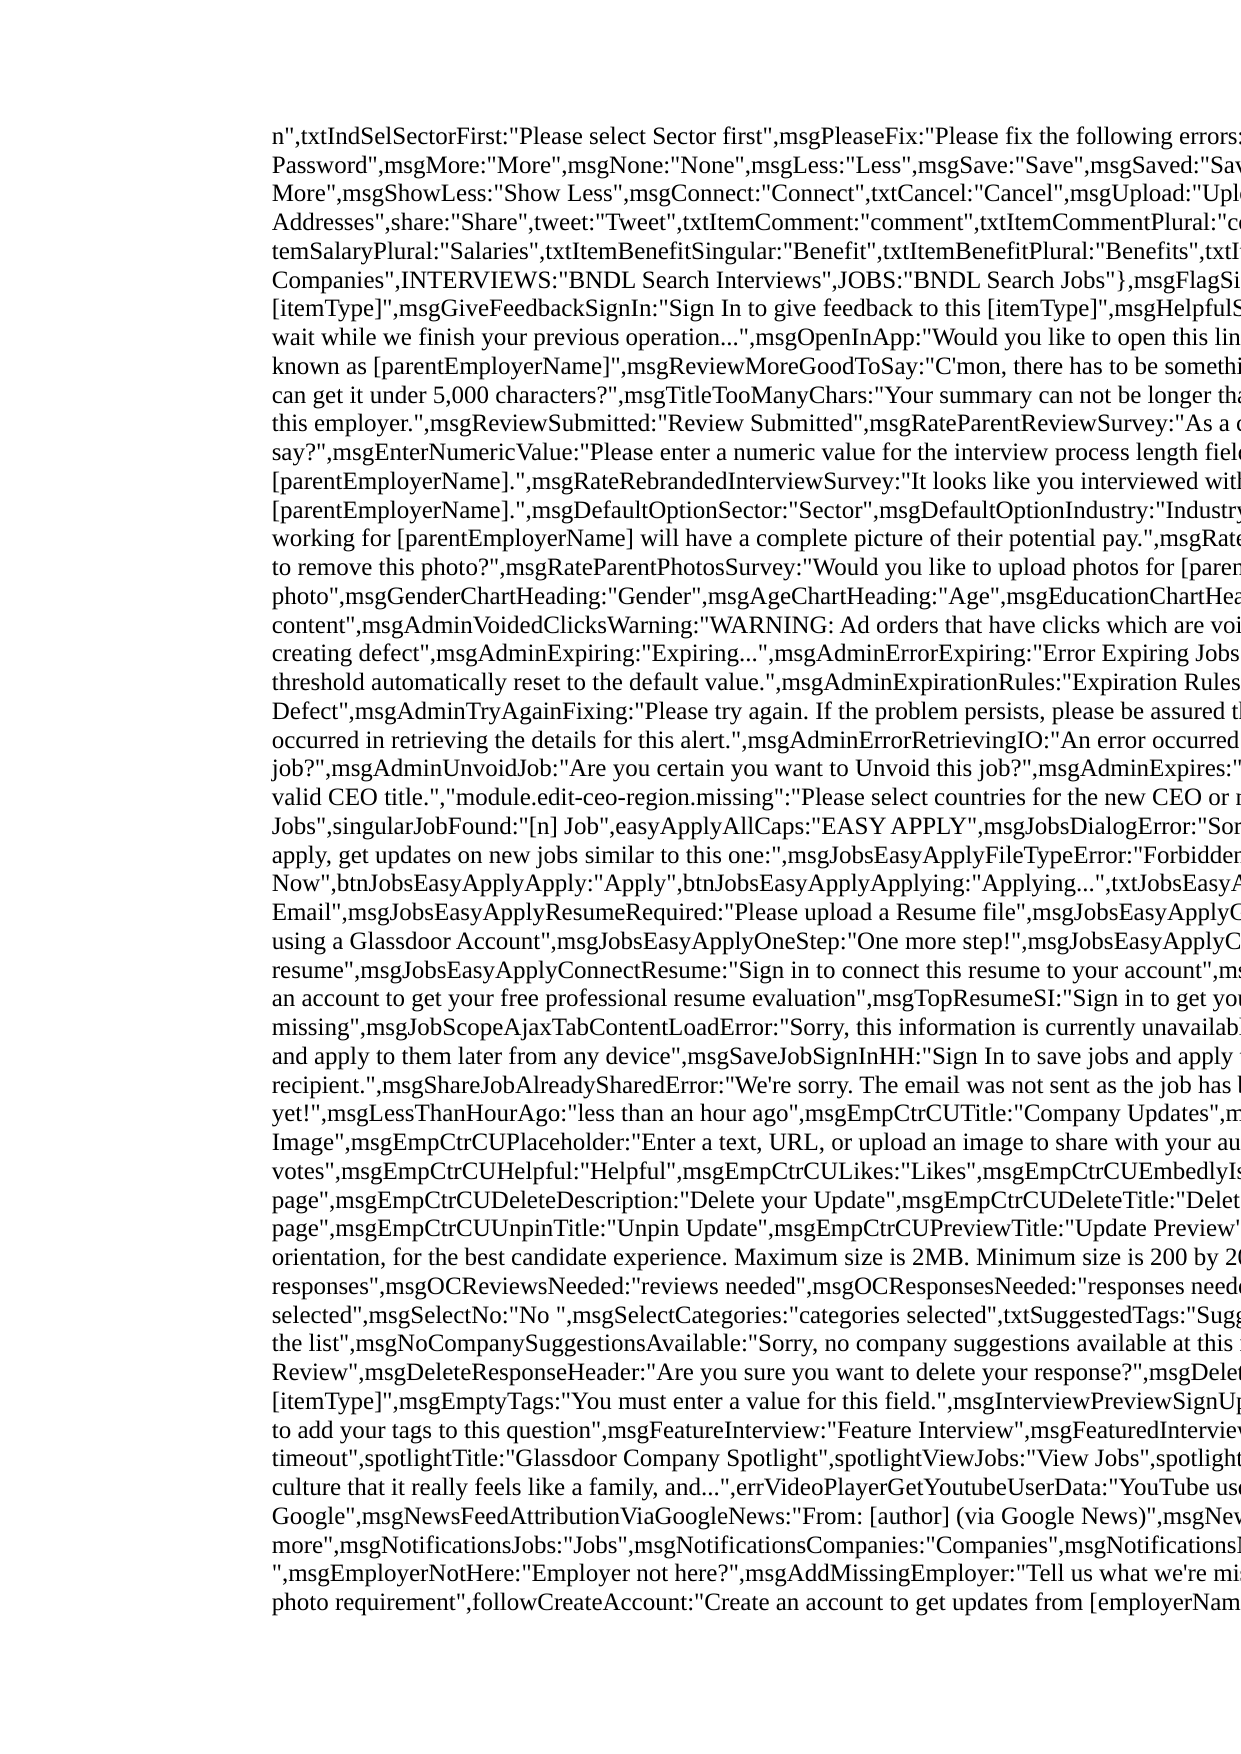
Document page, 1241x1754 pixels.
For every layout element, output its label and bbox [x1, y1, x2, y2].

table_cell [118, 118, 269, 1619]
